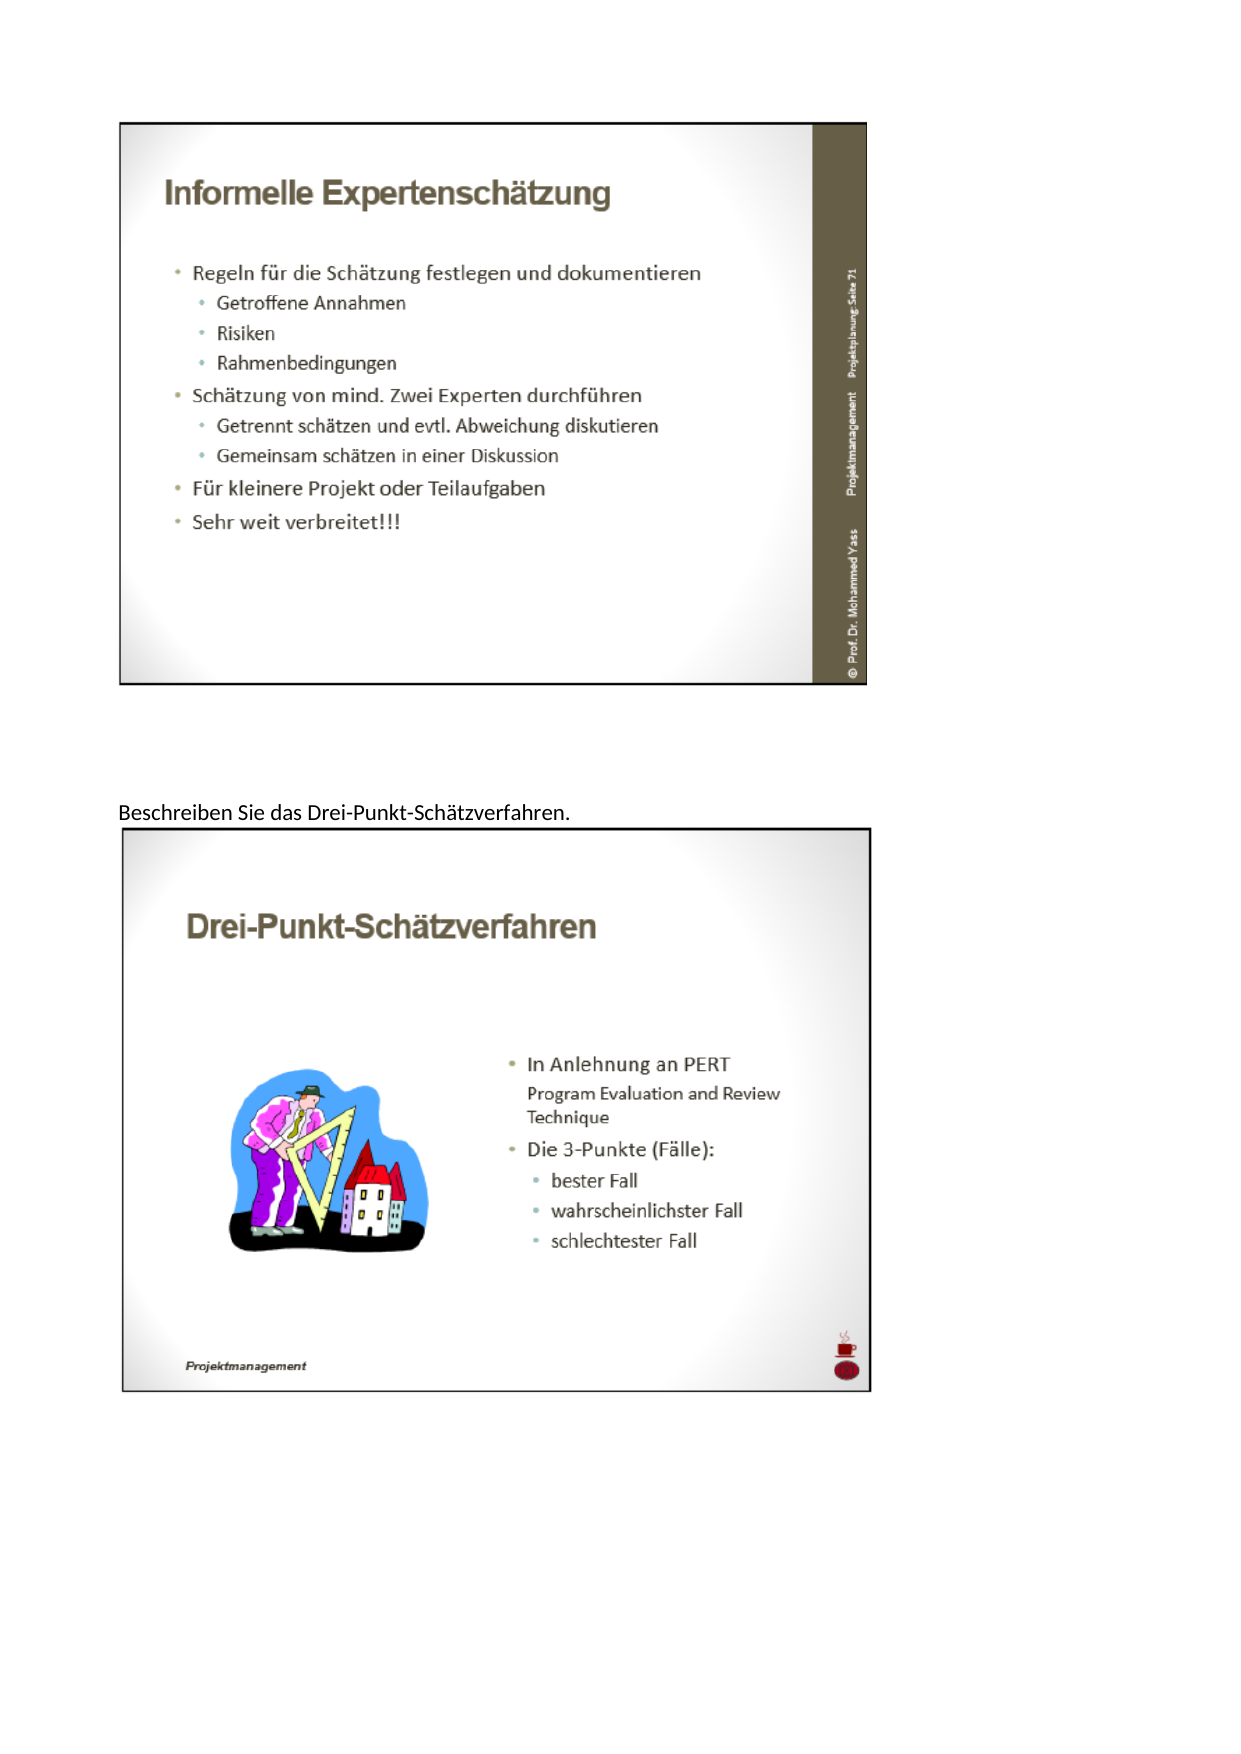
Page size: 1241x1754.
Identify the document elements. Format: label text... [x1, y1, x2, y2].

text Beschreiben Sie das Drei-Punkt-Schätzverfahren. [118, 798, 1122, 826]
